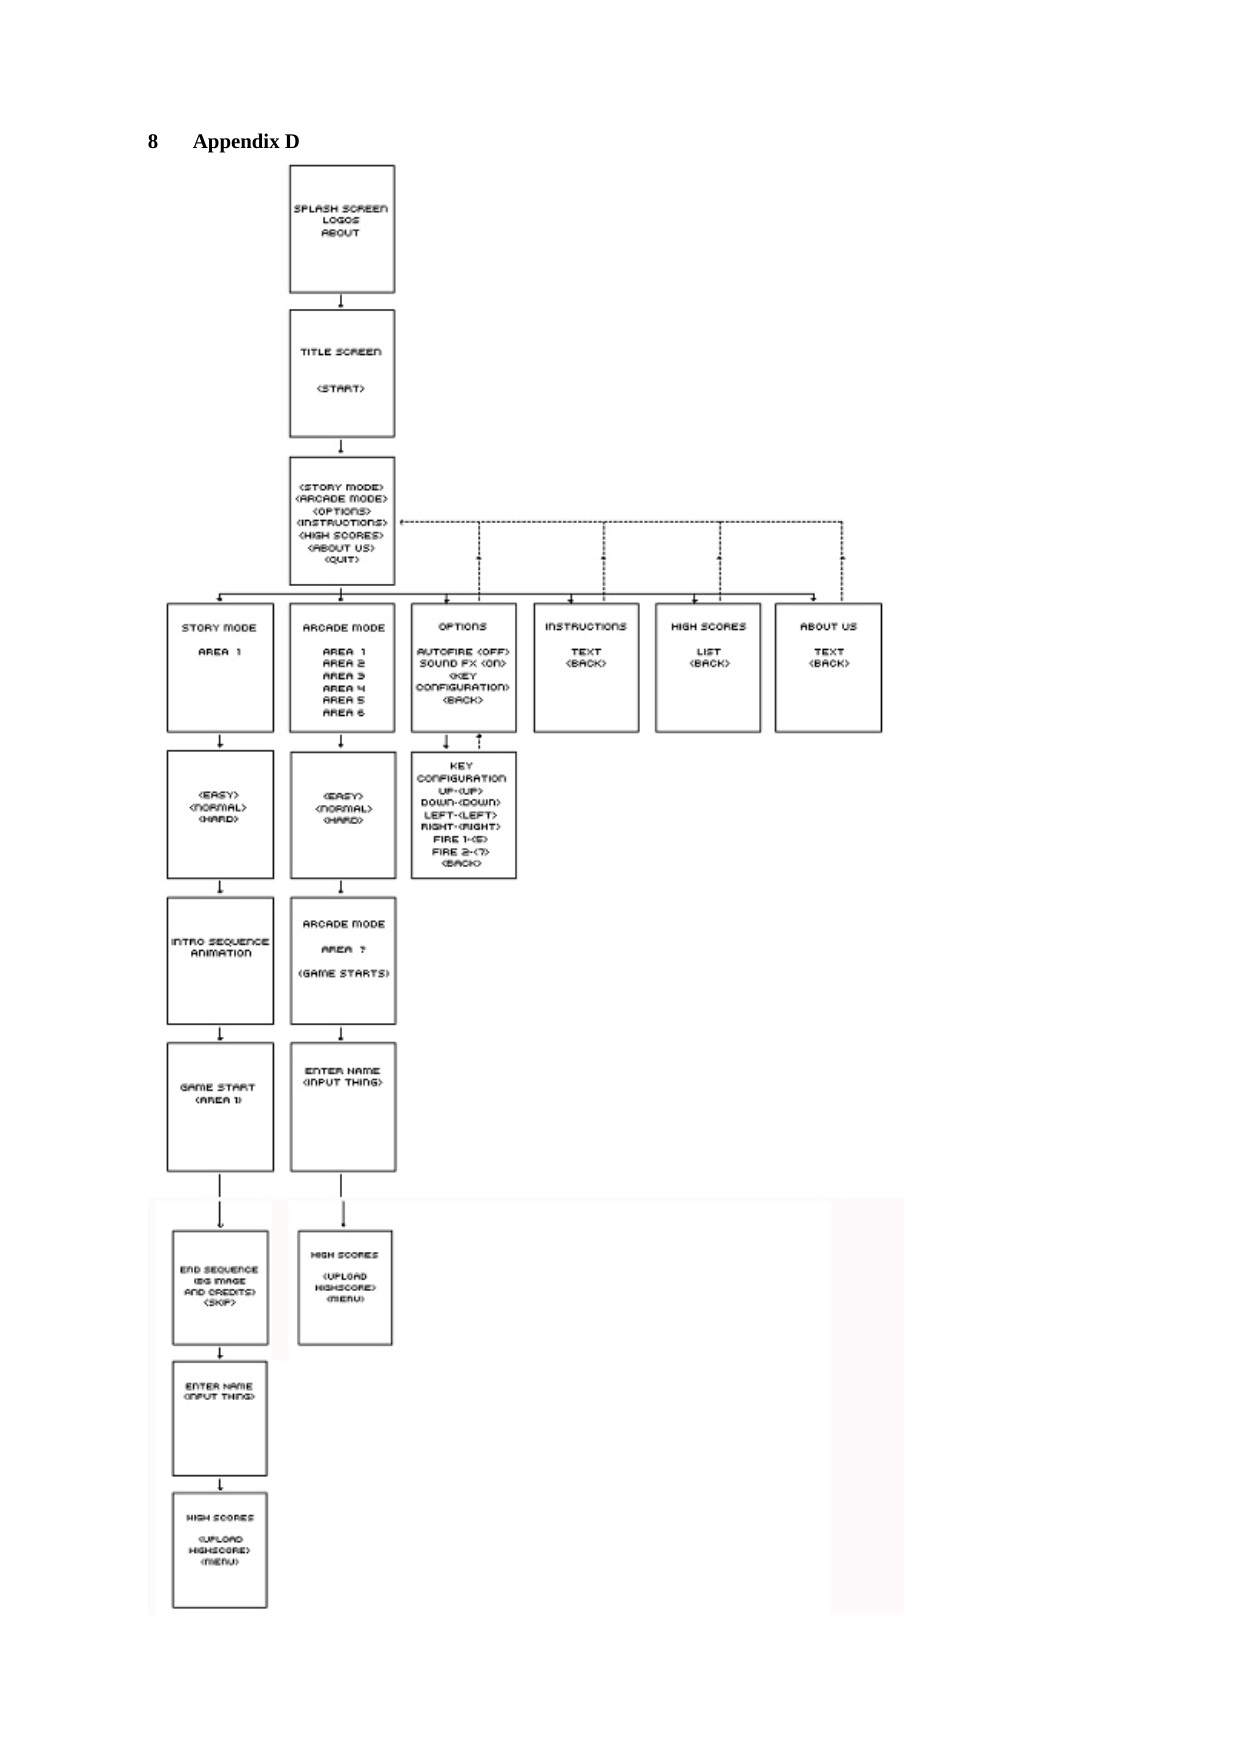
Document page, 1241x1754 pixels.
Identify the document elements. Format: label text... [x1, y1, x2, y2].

subtitle Appendix D [148, 129, 1093, 153]
picture [147, 159, 904, 1615]
